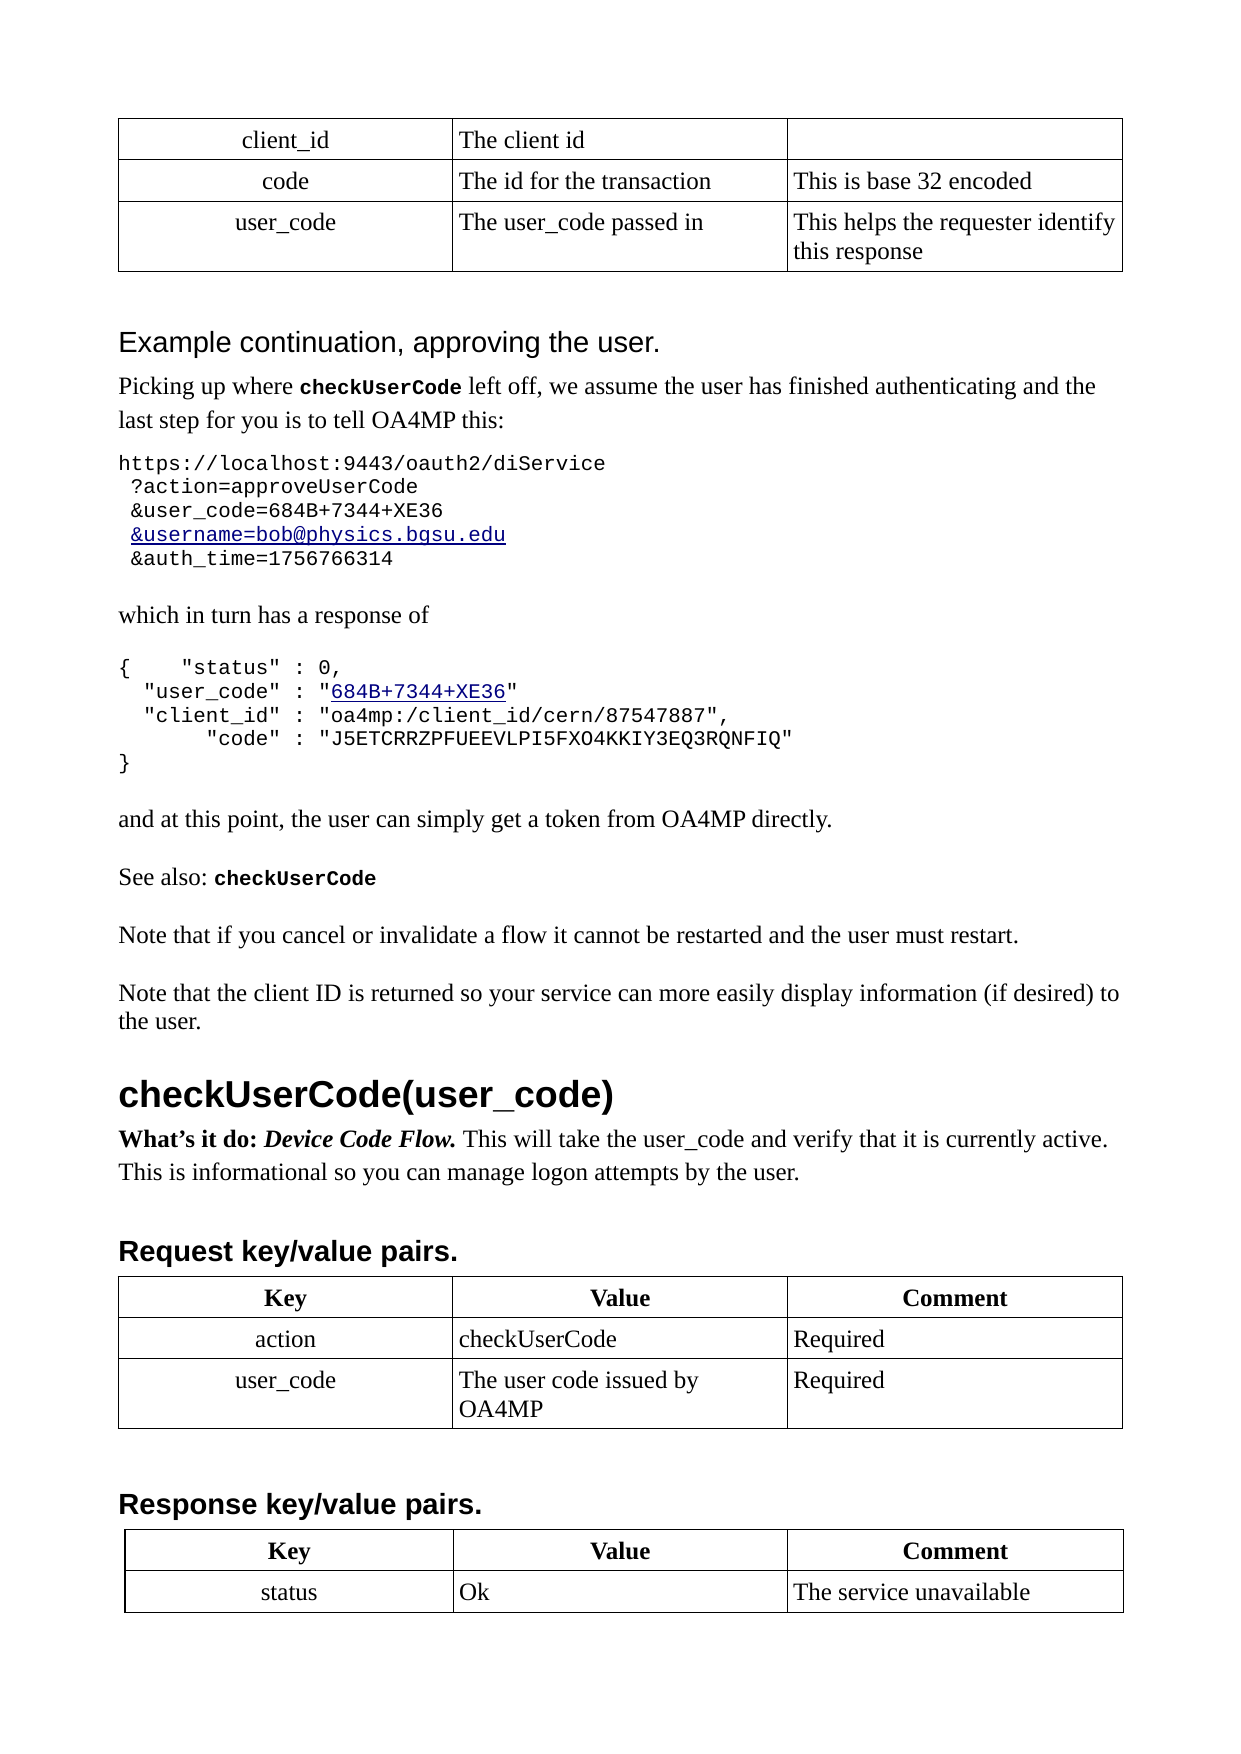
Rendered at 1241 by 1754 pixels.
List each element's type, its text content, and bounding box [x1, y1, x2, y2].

text https://localhost:9443/oauth2/diService ?action=approveUserCode &user_code=684B+7344+XE36 &username=bob@physics.bgsu.edu &auth_time=1756766314 [118, 453, 1122, 571]
table_cell The id for the transaction [453, 160, 787, 201]
table_cell checkUserCode [453, 1318, 787, 1358]
text Note that the client ID is returned so your service can more easily display information (if desired) to the user. [118, 978, 1122, 1035]
text Picking up where checkUserCode left off, we assume the user has finished authenticating and the last step for you is to tell OA4MP this: [118, 371, 1122, 434]
table_cell user_code [119, 202, 452, 271]
table_header Key [126, 1530, 453, 1570]
text and at this point, the user can simply get a token from OA4MP directly. [118, 804, 1122, 833]
table_cell This is base 32 encoded [788, 160, 1122, 201]
table_cell The client id [453, 119, 787, 159]
subtitle Response key/value pairs. [118, 1487, 1122, 1521]
table_header Key [119, 1277, 452, 1317]
table_header Comment [788, 1530, 1123, 1570]
table_cell The service unavailable [788, 1571, 1123, 1612]
table_header Value [453, 1277, 787, 1317]
text "user_code" : "684B+7344+XE36" [118, 681, 1122, 705]
text "code" : "J5ETCRRZPFUEEVLPI5FXO4KKIY3EQ3RQNFIQ" [118, 728, 1122, 752]
text } [118, 752, 1122, 776]
table_cell This helps the requester identify this response [788, 202, 1122, 271]
subtitle Example continuation, approving the user. [118, 325, 1122, 359]
subtitle Request key/value pairs. [118, 1234, 1122, 1267]
table_cell Required [788, 1359, 1122, 1428]
text which in turn has a response of [118, 600, 1122, 629]
table_cell [788, 119, 1122, 159]
table_cell Required [788, 1318, 1122, 1358]
table_cell The user_code passed in [453, 202, 787, 271]
text "client_id" : "oa4mp:/client_id/cern/87547887", [118, 705, 1122, 728]
table_header Value [454, 1530, 787, 1570]
table_cell Ok [454, 1571, 787, 1612]
table_cell user_code [119, 1359, 452, 1428]
text See also: checkUserCode [118, 862, 1122, 891]
subtitle checkUserCode(user_code) [118, 1073, 1122, 1116]
text { "status" : 0, [118, 657, 1122, 681]
table_cell client_id [119, 119, 452, 159]
table_cell action [119, 1318, 452, 1358]
table_cell code [119, 160, 452, 201]
table_cell The user code issued by OA4MP [453, 1359, 787, 1428]
text Note that if you cancel or invalidate a flow it cannot be restarted and the user must restart. [118, 920, 1122, 949]
text What’s it do: Device Code Flow. This will take the user_code and verify that it is currently active. This is informational so you can manage logon attempts by the user. [118, 1124, 1122, 1186]
table_header Comment [788, 1277, 1122, 1317]
table_cell status [126, 1571, 453, 1612]
